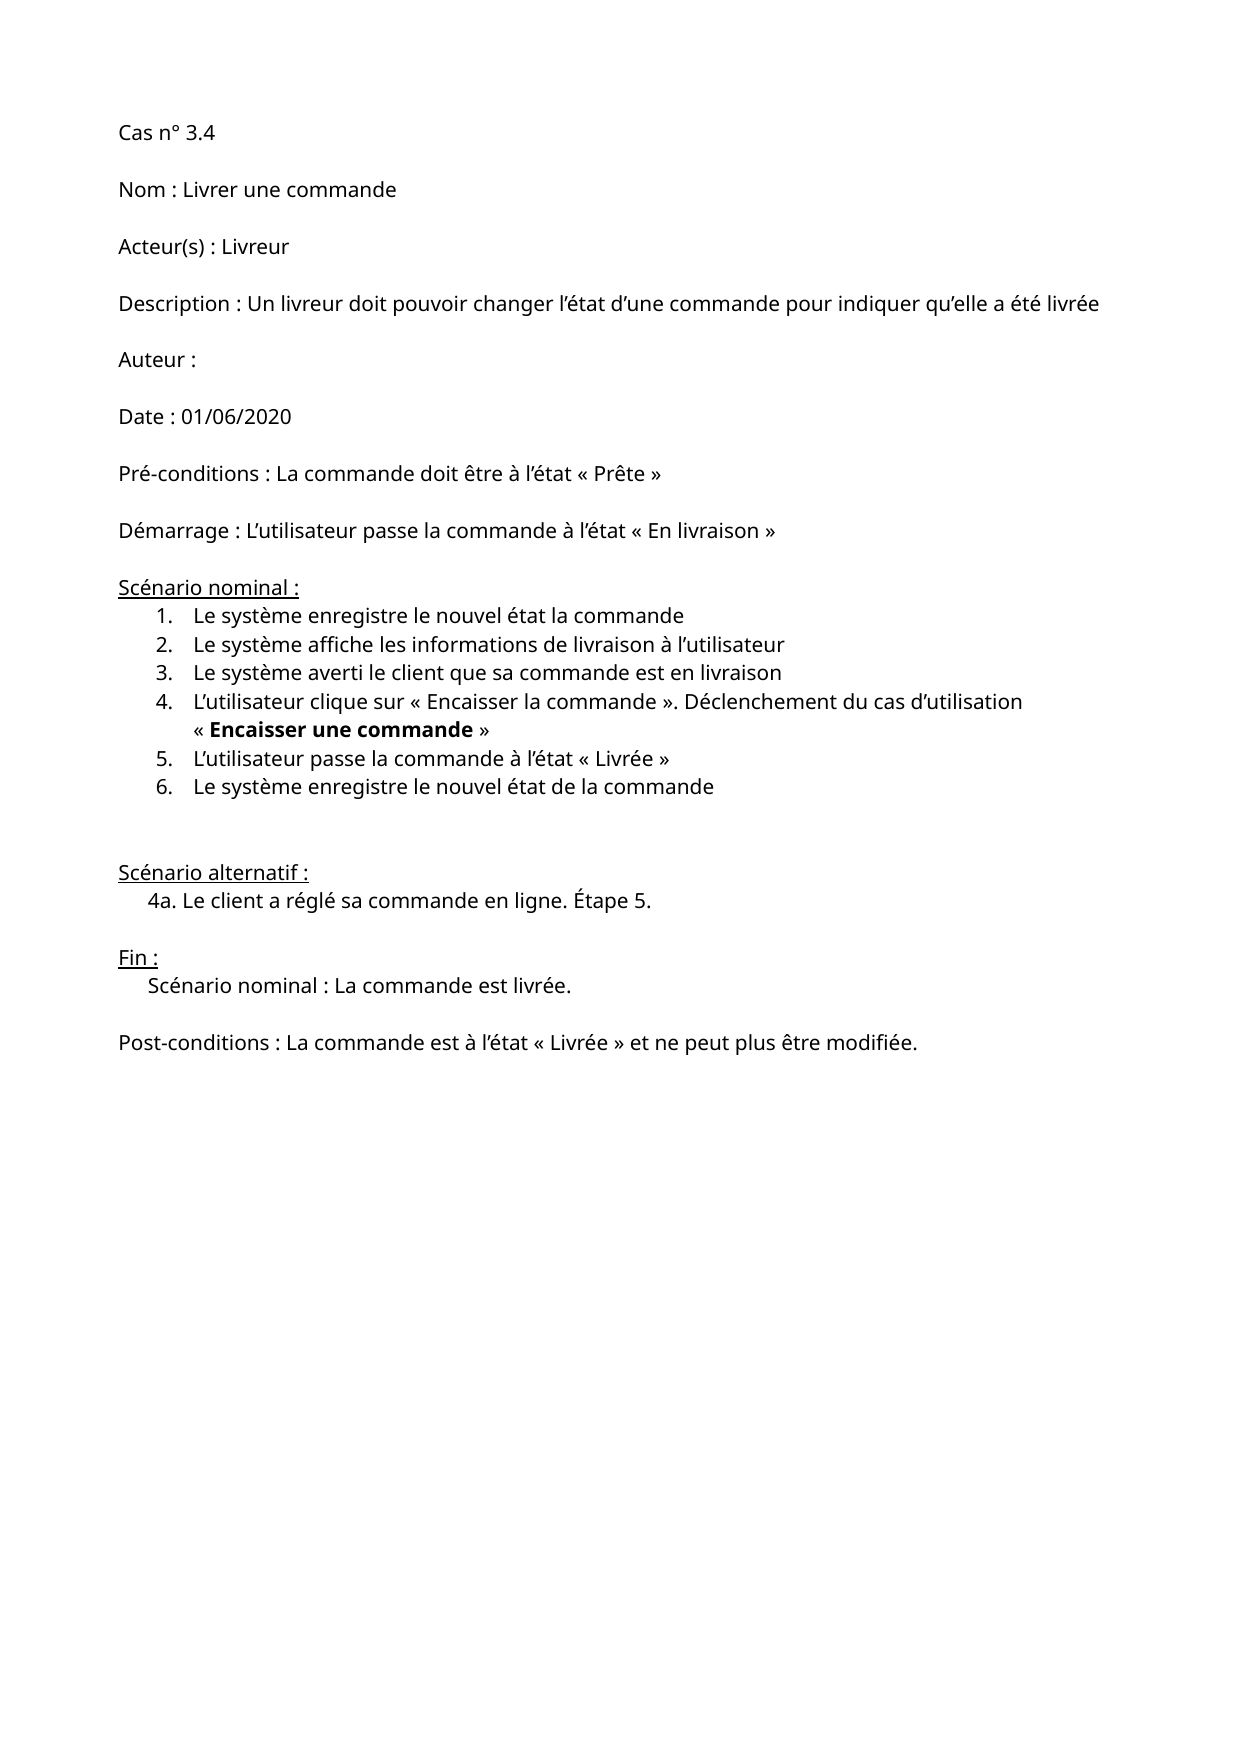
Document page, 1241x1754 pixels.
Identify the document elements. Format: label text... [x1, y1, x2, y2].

list Le système enregistre le nouvel état la commande [156, 602, 1122, 630]
list Le système enregistre le nouvel état de la commande [156, 772, 1122, 801]
list L’utilisateur clique sur « Encaisser la commande ». Déclenchement du cas d’utilisation « Encaisser une commande » [156, 687, 1122, 744]
text Date : 01/06/2020 [118, 402, 1122, 431]
text Fin : [118, 943, 1122, 972]
text Pré-conditions : La commande doit être à l’état « Prête » [118, 459, 1122, 488]
text Démarrage : L’utilisateur passe la commande à l’état « En livraison » [118, 516, 1122, 545]
text Auteur : [118, 346, 1122, 374]
text Nom : Livrer une commande [118, 175, 1122, 203]
list Le système affiche les informations de livraison à l’utilisateur [156, 630, 1122, 658]
list Le système averti le client que sa commande est en livraison [156, 658, 1122, 687]
text Scénario nominal : [118, 573, 1122, 602]
list L’utilisateur passe la commande à l’état « Livrée » [156, 744, 1122, 772]
text Scénario nominal : La commande est livrée. [148, 972, 1122, 1000]
text Acteur(s) : Livreur [118, 232, 1122, 260]
text Description : Un livreur doit pouvoir changer l’état d’une commande pour indiquer qu’elle a été livrée [118, 289, 1122, 317]
text Scénario alternatif : [118, 858, 1122, 886]
text Cas n° 3.4 [118, 118, 1122, 147]
text Post-conditions : La commande est à l’état « Livrée » et ne peut plus être modifiée. [118, 1028, 1122, 1057]
text 4a. Le client a réglé sa commande en ligne. Étape 5. [148, 886, 1122, 915]
